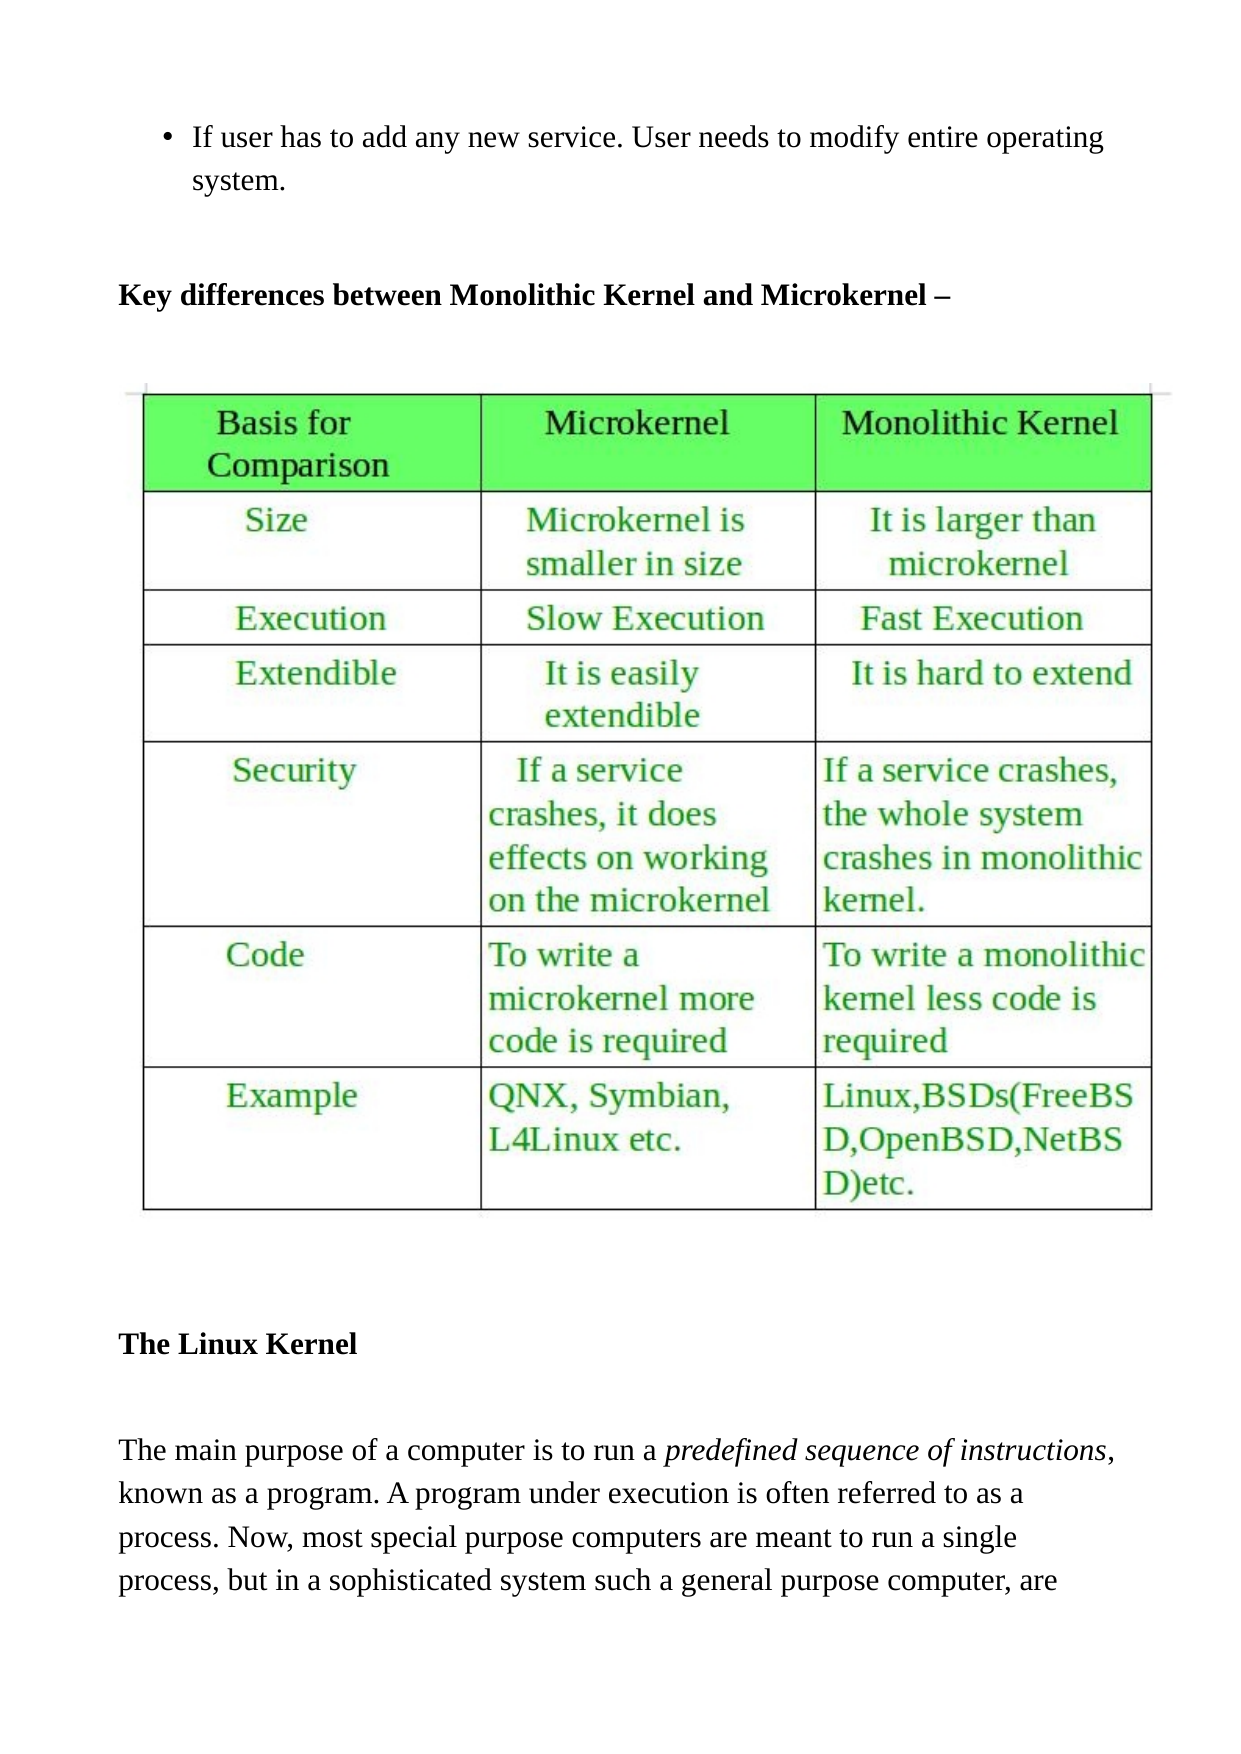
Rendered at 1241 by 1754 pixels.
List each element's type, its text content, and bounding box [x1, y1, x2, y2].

subtitle The Linux Kernel [118, 1326, 1122, 1361]
picture [118, 383, 1173, 1223]
text Key differences between Monolithic Kernel and Microkernel – [118, 277, 1122, 313]
text The main purpose of a computer is to run a predefined sequence of instructions, known as a program. A program under execution is often referred to as a process. Now, most special purpose computers are meant to run a single process, but in a sophisticated system such a general purpose computer, are [118, 1432, 1122, 1597]
list If user has to add any new service. User needs to modify entire operating system. [162, 118, 1122, 197]
